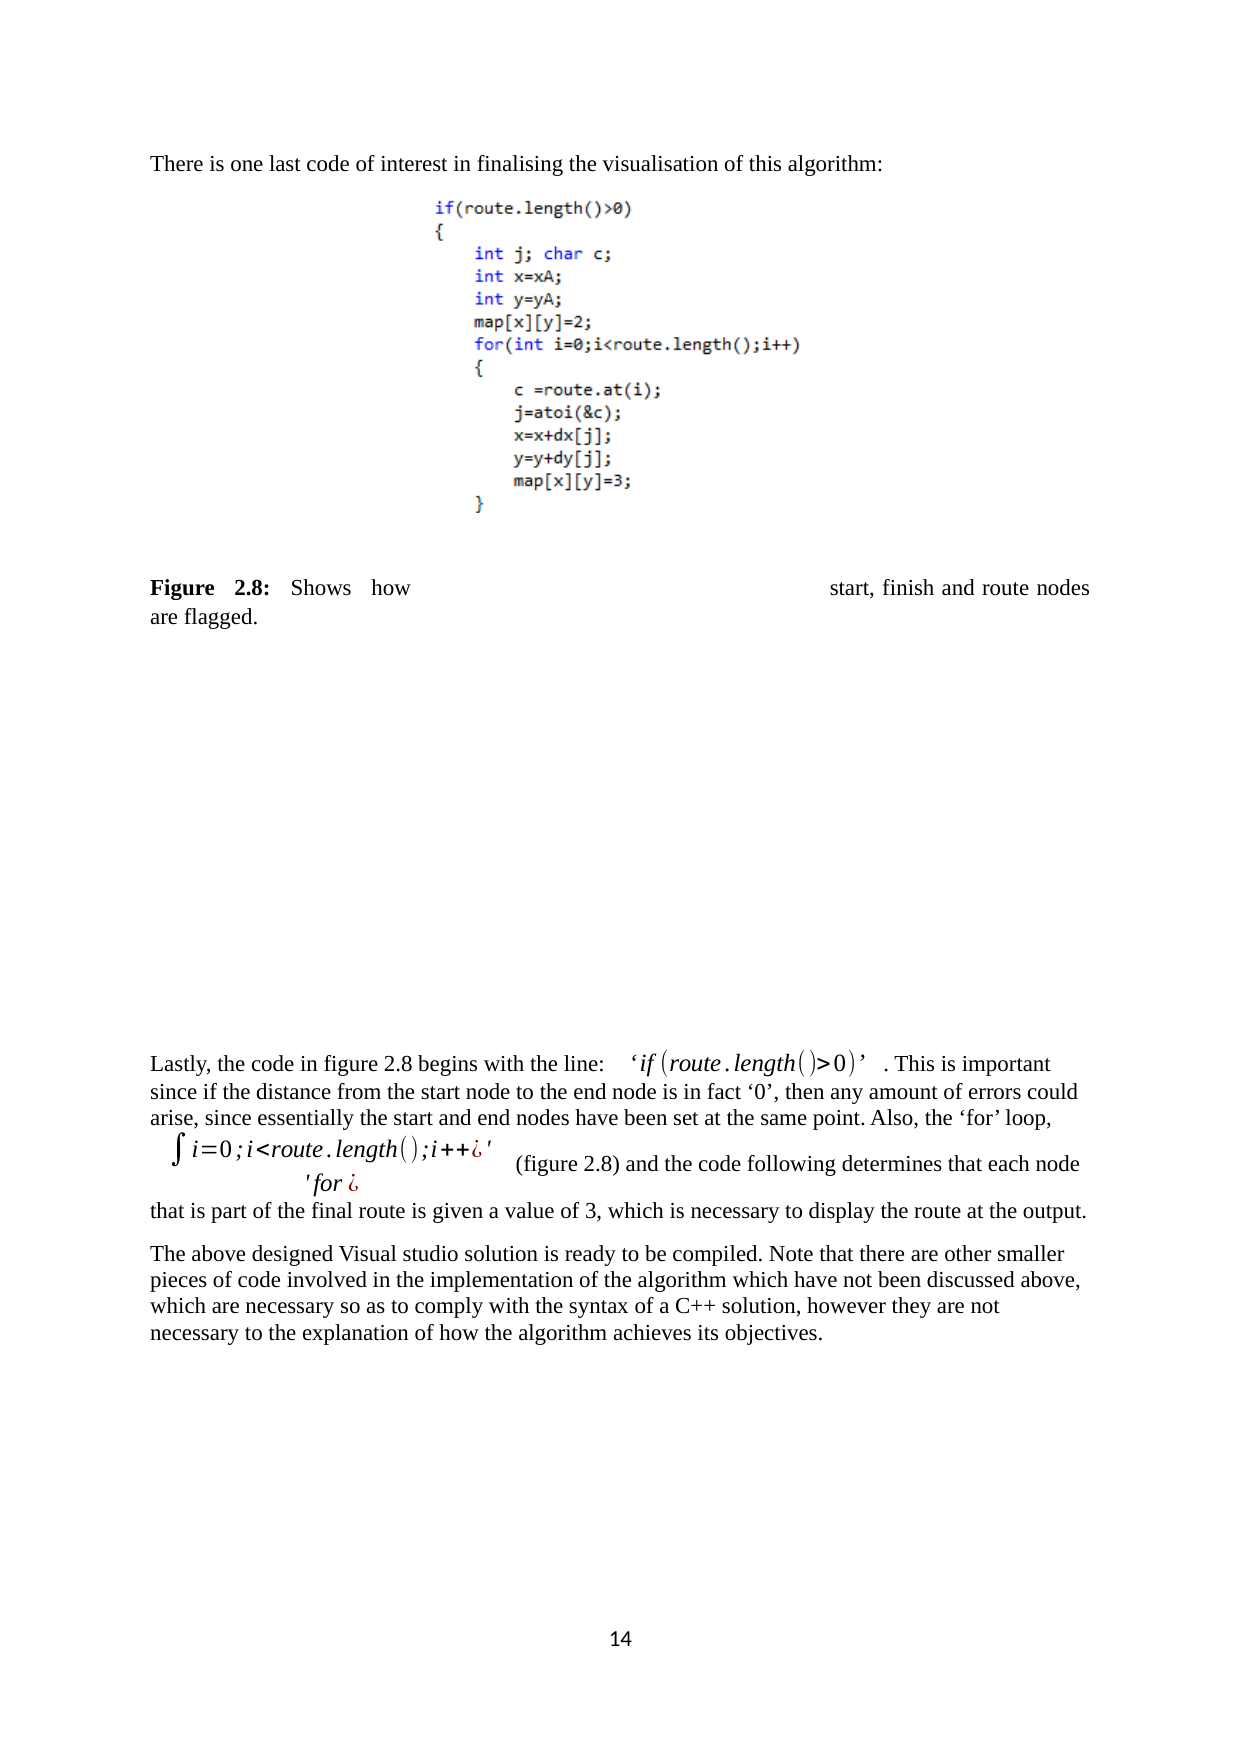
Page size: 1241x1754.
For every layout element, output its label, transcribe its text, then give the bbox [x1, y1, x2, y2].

picture [429, 197, 811, 513]
text The above designed Visual studio solution is ready to be compiled. Note that there are other smaller pieces of code involved in the implementation of the algorithm which have not been discussed above, which are necessary so as to comply with the syntax of a C++ solution, however they are not necessary to the explanation of how the algorithm achieves its objectives. [150, 1240, 1090, 1345]
text There is one last code of interest in finalising the visualisation of this algorithm: [150, 150, 1090, 176]
text Figure 2.8: Shows how start, finish and route nodes are flagged. [150, 574, 1090, 629]
text Lastly, the code in figure 2.8 begins with the line: . This is important since if the distance from the start node to the end node is in fact ‘0’, then any amount of errors could arise, since essentially the start and end nodes have been set at the same point. Also, the ‘for’ loop, (figure 2.8) and the code following determines that each node that is part of the final route is given a value of 3, which is necessary to display the route at the output. [150, 1048, 1090, 1223]
